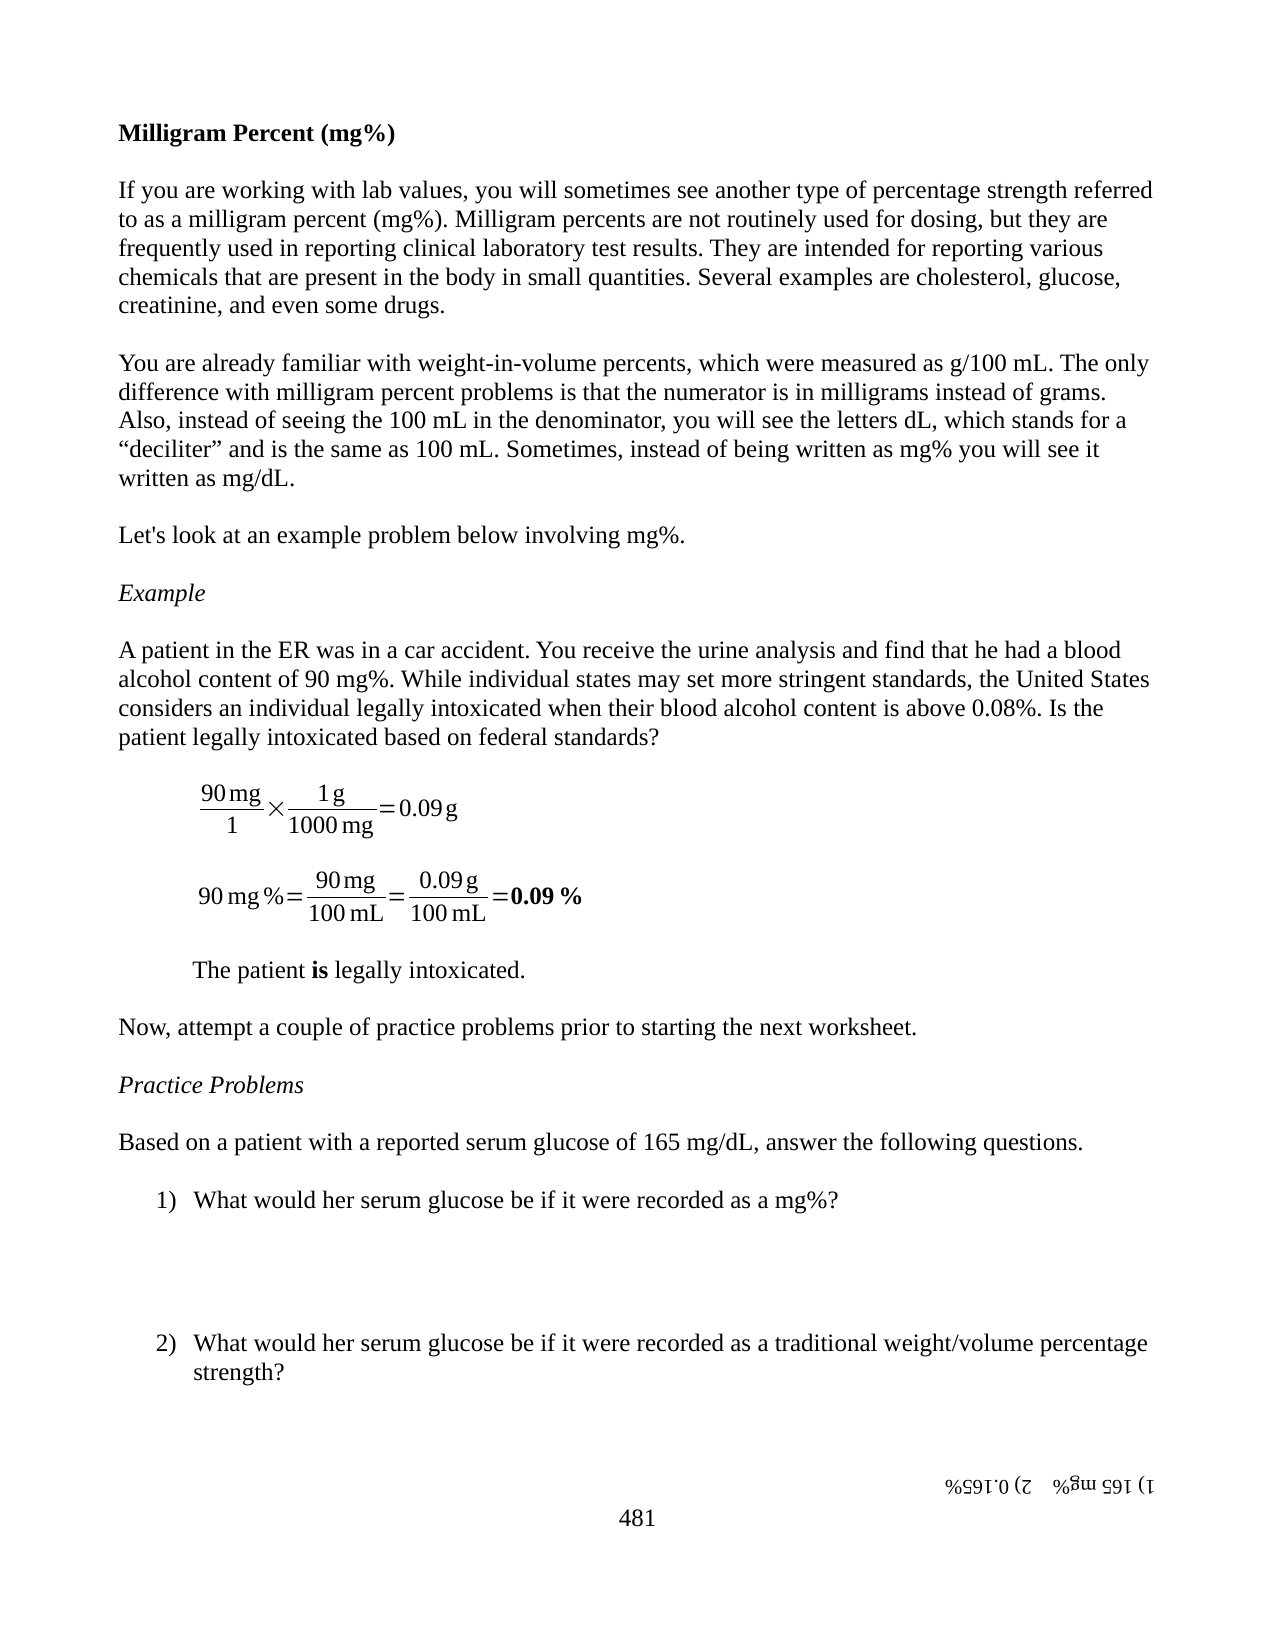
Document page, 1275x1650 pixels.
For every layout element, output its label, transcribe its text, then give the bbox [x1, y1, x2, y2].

text You are already familiar with weight-in-volume percents, which were measured as g/100 mL. The only difference with milligram percent problems is that the numerator is in milligrams instead of grams. Also, instead of seeing the 100 mL in the denominator, you will see the letters dL, which stands for a “deciliter” and is the same as 100 mL. Sometimes, instead of being written as mg% you will see it written as mg/dL. [118, 348, 1157, 492]
text Let's look at an example problem below involving mg%. [118, 521, 1157, 549]
text A patient in the ER was in a car accident. You receive the urine analysis and find that he had a blood alcohol content of 90 mg%. While individual states may set more stringent standards, the United States considers an individual legally intoxicated when their blood alcohol content is above 0.08%. Is the patient legally intoxicated based on federal standards? [118, 636, 1157, 751]
text The patient is legally intoxicated. [118, 955, 1157, 983]
list What would her serum glucose be if it were recorded as a mg%? [156, 1185, 1157, 1213]
text Example [118, 578, 1157, 607]
text If you are working with lab values, you will sometimes see another type of percentage strength referred to as a milligram percent (mg%). Milligram percents are not routinely used for dosing, but they are frequently used in reporting clinical laboratory test results. They are intended for reporting various chemicals that are present in the body in small quantities. Several examples are cholesterol, glucose, creatinine, and even some drugs. [118, 176, 1157, 319]
text Based on a patient with a reported serum glucose of 165 mg/dL, answer the following questions. [118, 1127, 1157, 1156]
list What would her serum glucose be if it were recorded as a traditional weight/volume percentage strength? [156, 1328, 1157, 1386]
text Milligram Percent (mg%) [118, 118, 1157, 147]
text Practice Problems [118, 1070, 1157, 1098]
text Now, attempt a couple of practice problems prior to starting the next worksheet. [118, 1012, 1157, 1041]
